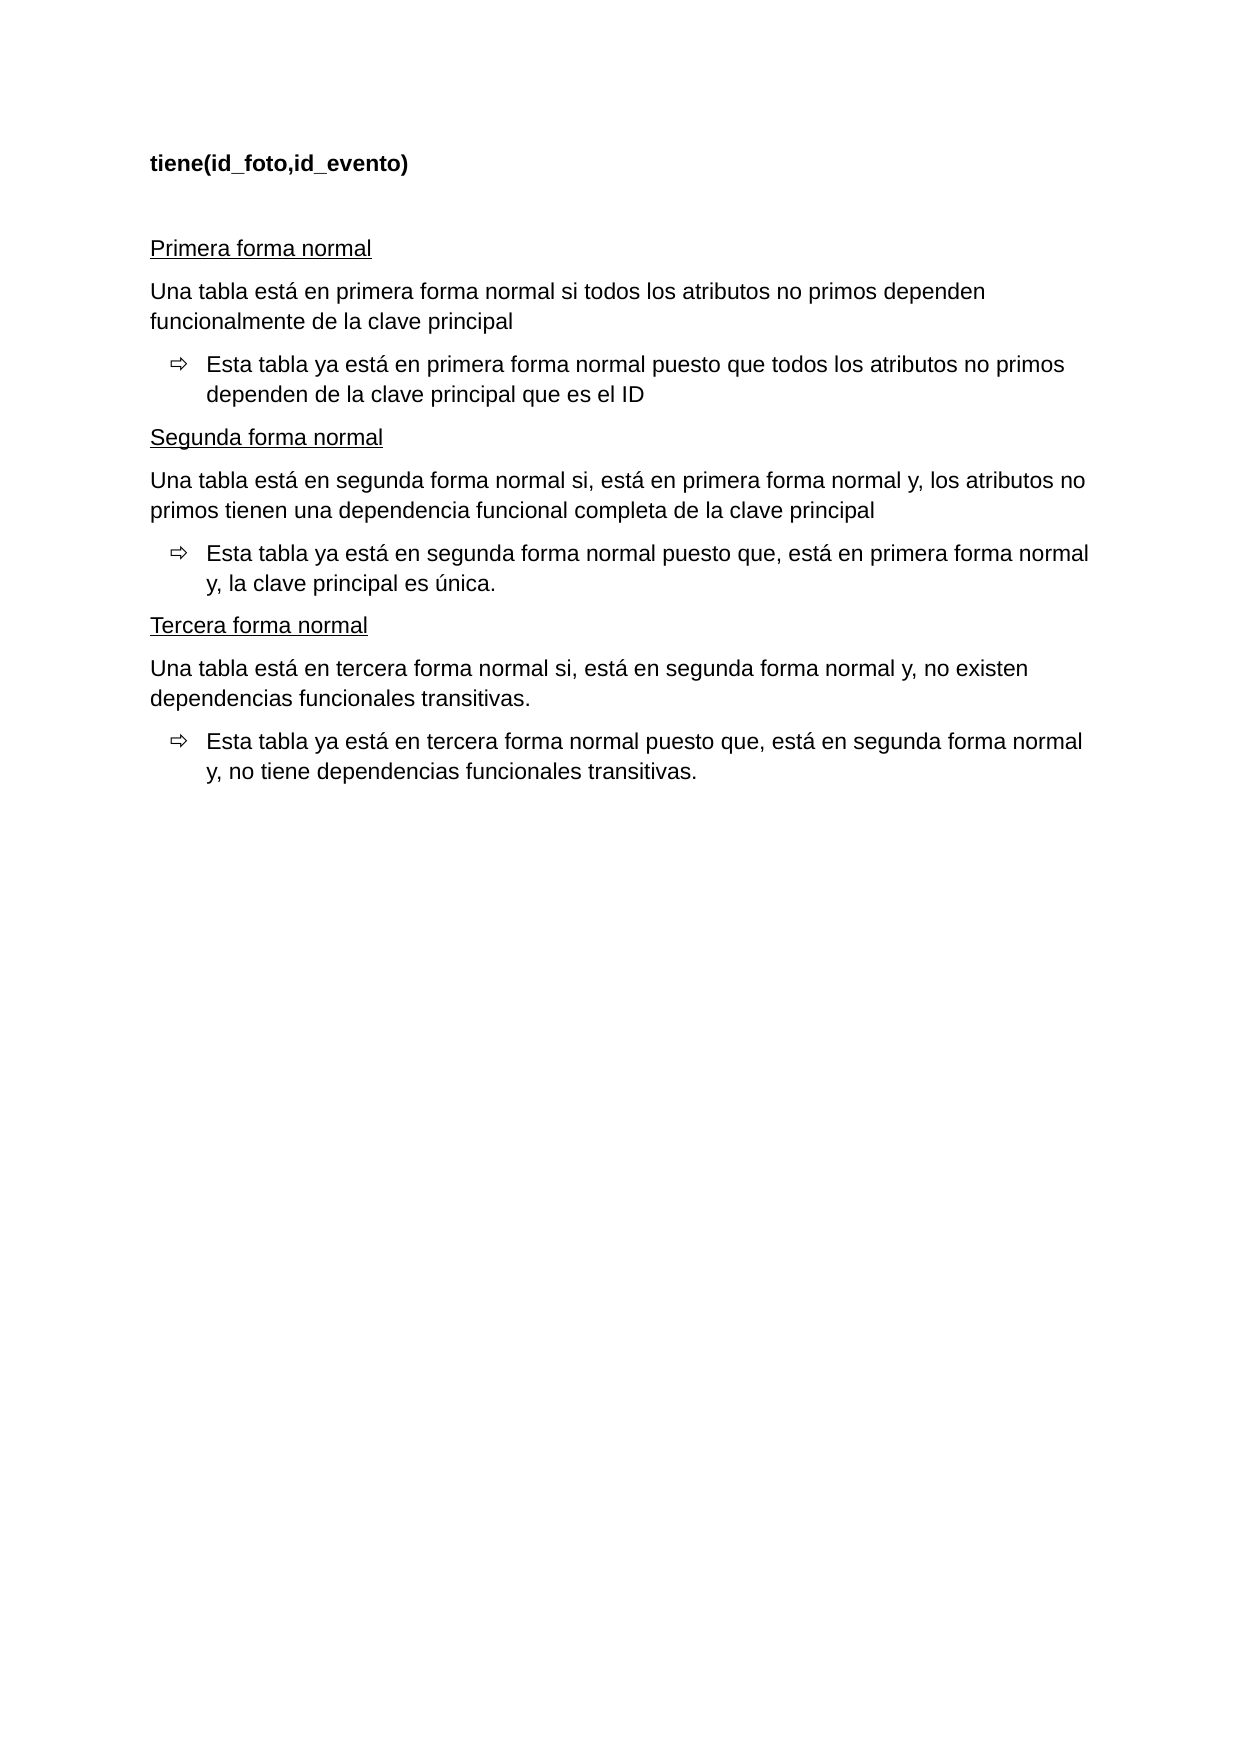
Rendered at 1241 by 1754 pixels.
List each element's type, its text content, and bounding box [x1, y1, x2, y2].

list Esta tabla ya está en tercera forma normal puesto que, está en segunda forma normal y, no tiene dependencias funcionales transitivas. [169, 728, 1090, 785]
text Segunda forma normal [150, 424, 1090, 450]
text tiene(id_foto,id_evento) [150, 150, 1090, 176]
text Tercera forma normal [150, 612, 1090, 639]
text Primera forma normal [150, 235, 1090, 262]
text Una tabla está en tercera forma normal si, está en segunda forma normal y, no existen dependencias funcionales transitivas. [150, 655, 1090, 712]
text Una tabla está en primera forma normal si todos los atributos no primos dependen funcionalmente de la clave principal [150, 278, 1090, 335]
text Una tabla está en segunda forma normal si, está en primera forma normal y, los atributos no primos tienen una dependencia funcional completa de la clave principal [150, 467, 1090, 523]
list Esta tabla ya está en segunda forma normal puesto que, está en primera forma normal y, la clave principal es única. [169, 539, 1090, 596]
list Esta tabla ya está en primera forma normal puesto que todos los atributos no primos dependen de la clave principal que es el ID [169, 351, 1090, 408]
